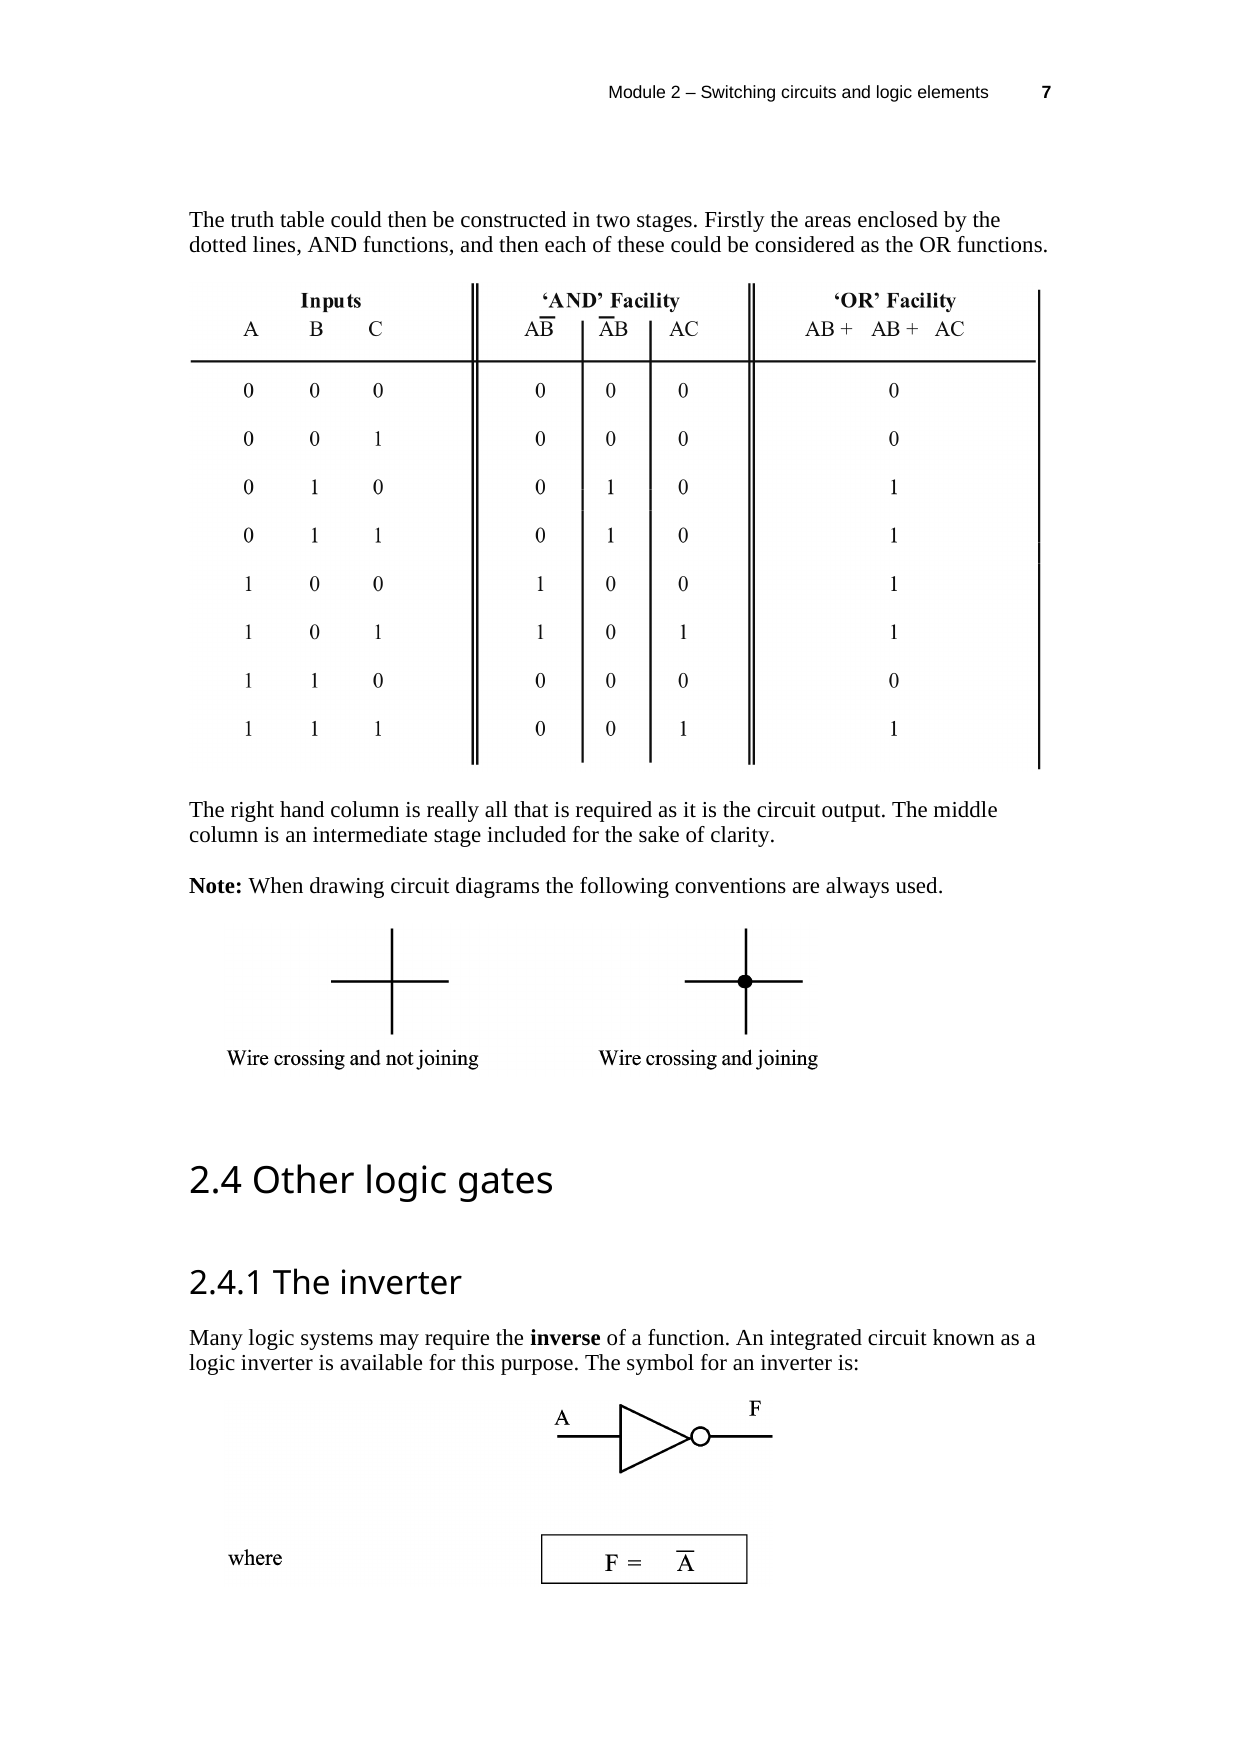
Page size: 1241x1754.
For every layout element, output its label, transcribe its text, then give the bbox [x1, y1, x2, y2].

text Note: When drawing circuit diagrams the following conventions are always used. [189, 872, 1051, 898]
subtitle The inverter [189, 1259, 1051, 1304]
picture [188, 282, 1042, 772]
subtitle Other logic gates [189, 1153, 1051, 1204]
text Many logic systems may require the inverse of a function. An integrated circuit known as a logic inverter is available for this purpose. The symbol for an inverter is: [189, 1325, 1051, 1376]
picture [224, 1400, 773, 1587]
picture [224, 923, 819, 1077]
text The truth table could then be constructed in two stages. Firstly the areas enclosed by the dotted lines, AND functions, and then each of these could be considered as the OR functions. [189, 207, 1051, 258]
text The right hand column is really all that is required as it is the circuit output. The middle column is an intermediate stage included for the sake of clarity. [189, 796, 1051, 847]
